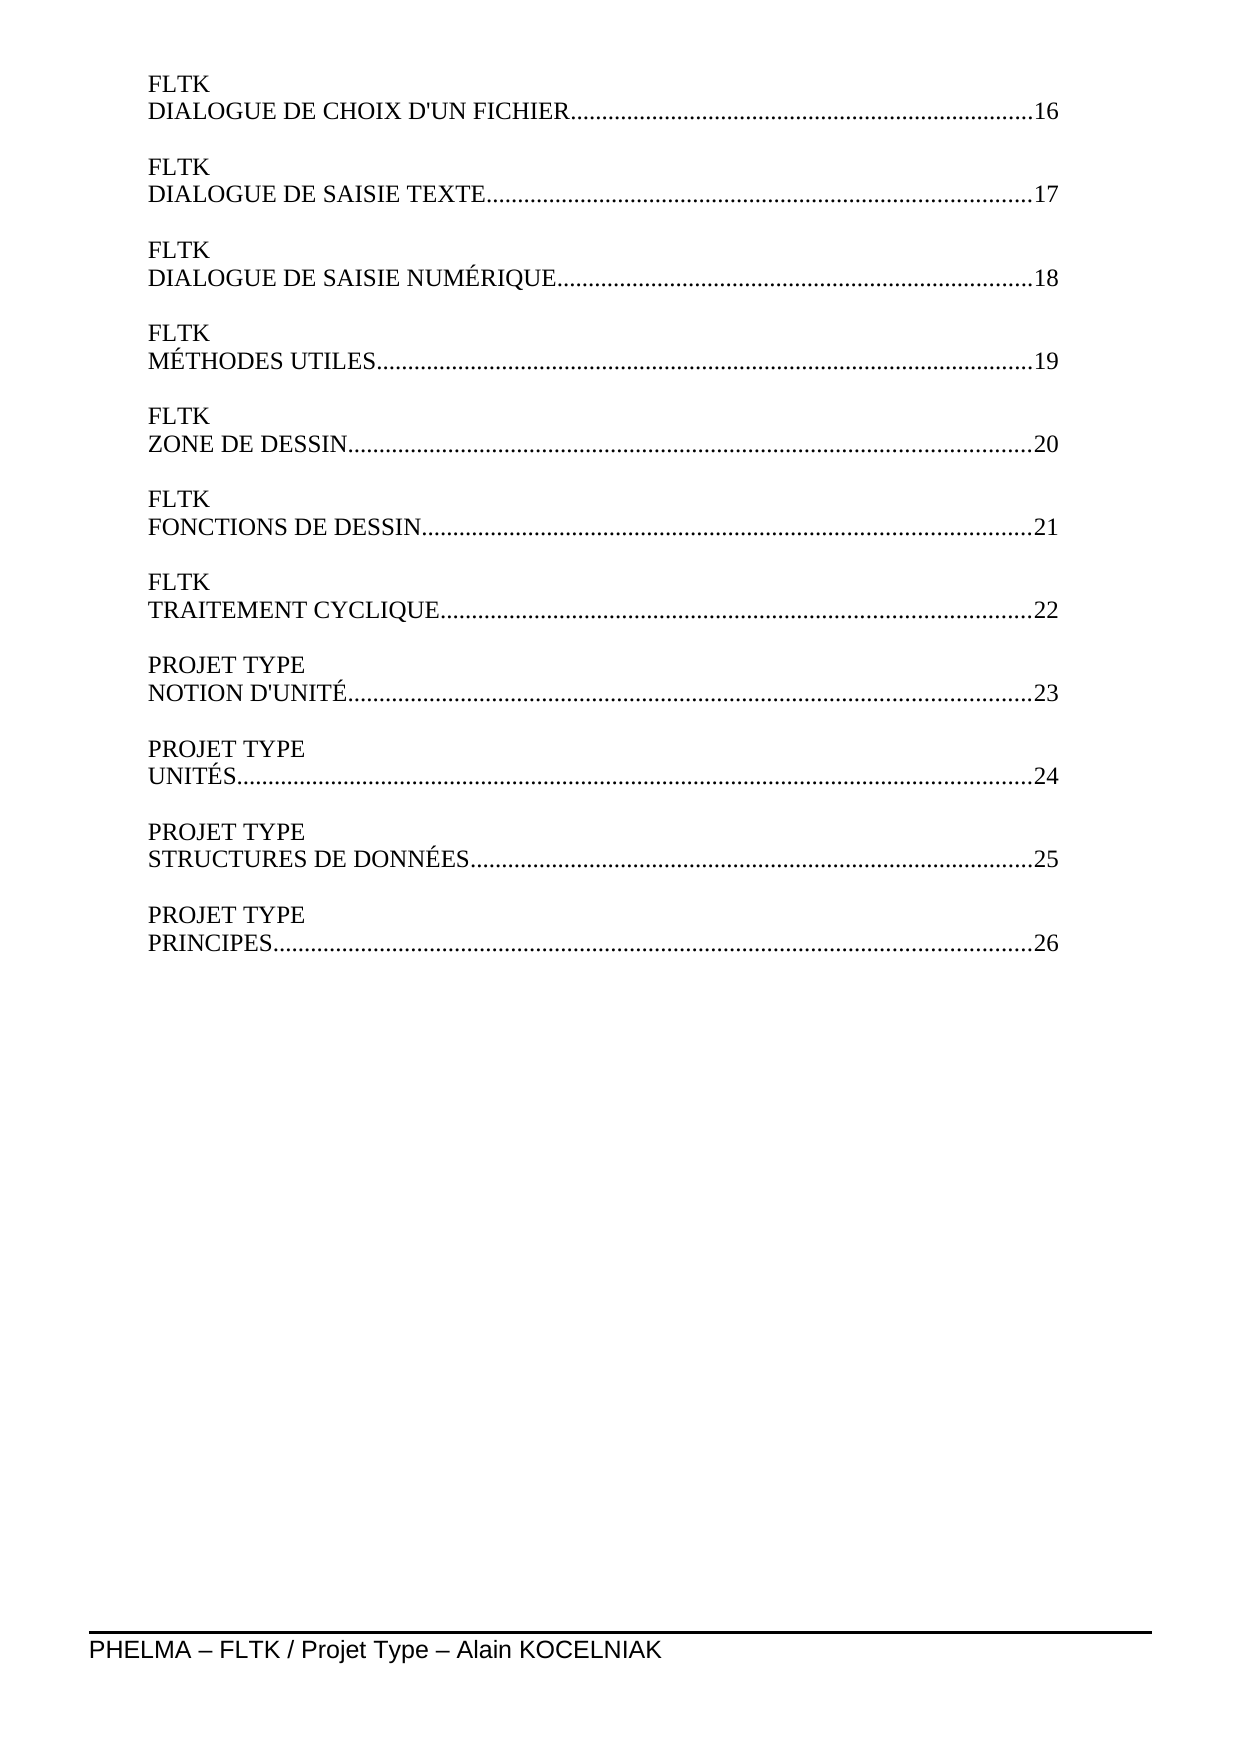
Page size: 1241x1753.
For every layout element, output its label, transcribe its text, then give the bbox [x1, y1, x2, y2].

text ZONE DE DESSIN 20 [148, 430, 1152, 458]
text FLTK [148, 568, 1152, 596]
text NOTION D'UNITÉ 23 [148, 679, 1152, 707]
text TRAITEMENT CYCLIQUE 22 [148, 596, 1152, 624]
text STRUCTURES DE DONNÉES 25 [148, 846, 1152, 873]
text PRINCIPES 26 [148, 929, 1152, 956]
text DIALOGUE DE SAISIE NUMÉRIQUE 18 [148, 264, 1152, 291]
text PROJET TYPE [148, 735, 1152, 762]
text UNITÉS 24 [148, 762, 1152, 790]
text DIALOGUE DE CHOIX D'UN FICHIER 16 [148, 97, 1152, 125]
text FLTK [148, 70, 1152, 97]
text FLTK [148, 236, 1152, 264]
text FONCTIONS DE DESSIN 21 [148, 513, 1152, 541]
text MÉTHODES UTILES 19 [148, 347, 1152, 374]
text FLTK [148, 485, 1152, 513]
text FLTK [148, 319, 1152, 347]
text PROJET TYPE [148, 901, 1152, 929]
text FLTK [148, 153, 1152, 181]
text PROJET TYPE [148, 818, 1152, 846]
text FLTK [148, 402, 1152, 430]
text PROJET TYPE [148, 652, 1152, 679]
text DIALOGUE DE SAISIE TEXTE 17 [148, 181, 1152, 208]
